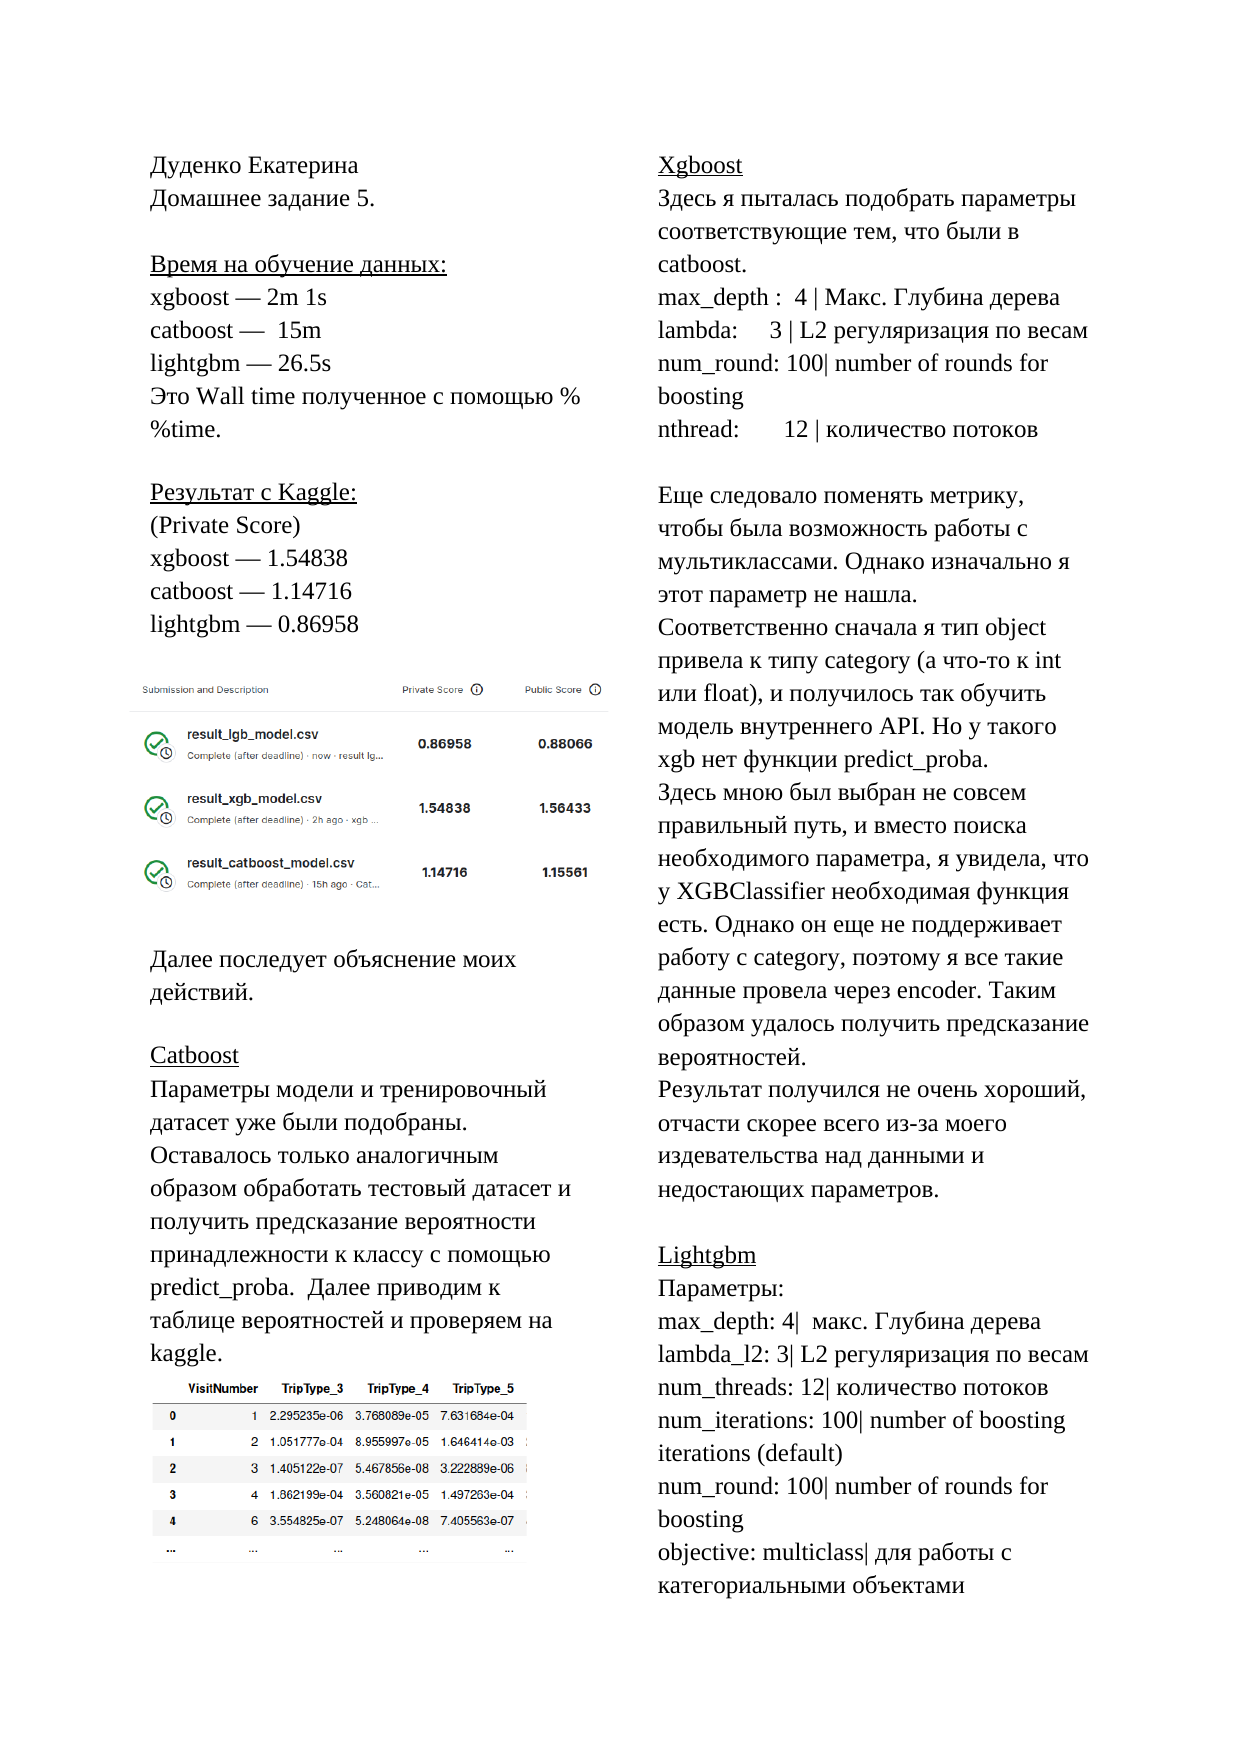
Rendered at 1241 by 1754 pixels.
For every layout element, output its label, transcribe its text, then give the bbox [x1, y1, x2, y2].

text max_depth : 4 | Макс. Глубина дерева [658, 282, 1090, 311]
text lambda_l2: 3| L2 регуляризация по весам [658, 1339, 1090, 1367]
text lightgbm — 0.86958 [150, 609, 583, 638]
text num_round: 100| number of rounds for boosting [658, 1471, 1090, 1533]
text num_iterations: 100| number of boosting iterations (default) [658, 1405, 1090, 1467]
text Соответственно сначала я тип object привела к типу category (а что-то к int или float), и получилось так обучить модель внутреннего API. Но у такого xgb нет функции predict_proba. [658, 612, 1090, 773]
text Здесь я пыталась подобрать параметры соответствующие тем, что были в catboost. [658, 183, 1090, 278]
text Домашнее задание 5. [150, 183, 583, 212]
text Здесь мною был выбран не совсем правильный путь, и вместо поиска необходимого параметра, я увидела, что у XGBClassifier необходимая функция есть. Однако он еще не поддерживает работу с category, поэтому я все такие данные провела через encoder. Таким образом удалось получить предсказание вероятностей. [658, 777, 1090, 1070]
text num_threads: 12| количество потоков [658, 1372, 1090, 1401]
text objective: multiclass| для работы с категориальными объектами [658, 1537, 1090, 1599]
text lightgbm — 26.5s [150, 348, 583, 377]
text xgboost — 2m 1s [150, 282, 583, 311]
text catboost — 15m [150, 315, 583, 344]
text xgboost — 1.54838 [150, 543, 583, 572]
text Catboost [150, 1041, 583, 1069]
text lambda: 3 | L2 регуляризация по весам [658, 315, 1090, 344]
text Результат с Kaggle: [150, 477, 583, 506]
text Параметры модели и тренировочный датасет уже были подобраны. Оставалось только аналогичным образом обработать тестовый датасет и получить предсказание вероятности принадлежности к классу с помощью predict_proba. Далее приводим к таблице вероятностей и проверяем на kaggle. [150, 1074, 583, 1367]
text Параметры: [658, 1273, 1090, 1301]
text max_depth: 4| макс. Глубина дерева [658, 1306, 1090, 1334]
text Lightgbm [658, 1240, 1090, 1268]
text Результат получился не очень хороший, отчасти скорее всего из-за моего издевательства над данными и недостающих параметров. [658, 1074, 1090, 1202]
text Еще следовало поменять метрику, чтобы была возможность работы с мультиклассами. Однако изначально я этот параметр не нашла. [658, 480, 1090, 608]
picture [152, 1374, 527, 1563]
text nthread: 12 | количество потоков [658, 414, 1090, 443]
text Xgboost [658, 150, 1090, 179]
text num_round: 100| number of rounds for boosting [658, 348, 1090, 410]
text Далее последует объяснение моих действий. [150, 944, 583, 1006]
text catboost — 1.14716 [150, 576, 583, 605]
text Дуденко Екатерина [150, 150, 583, 179]
picture [124, 672, 609, 907]
text Время на обучение данных: [150, 249, 583, 278]
text (Private Score) [150, 510, 583, 539]
text Это Wall time полученное с помощью %%time. [150, 381, 583, 443]
